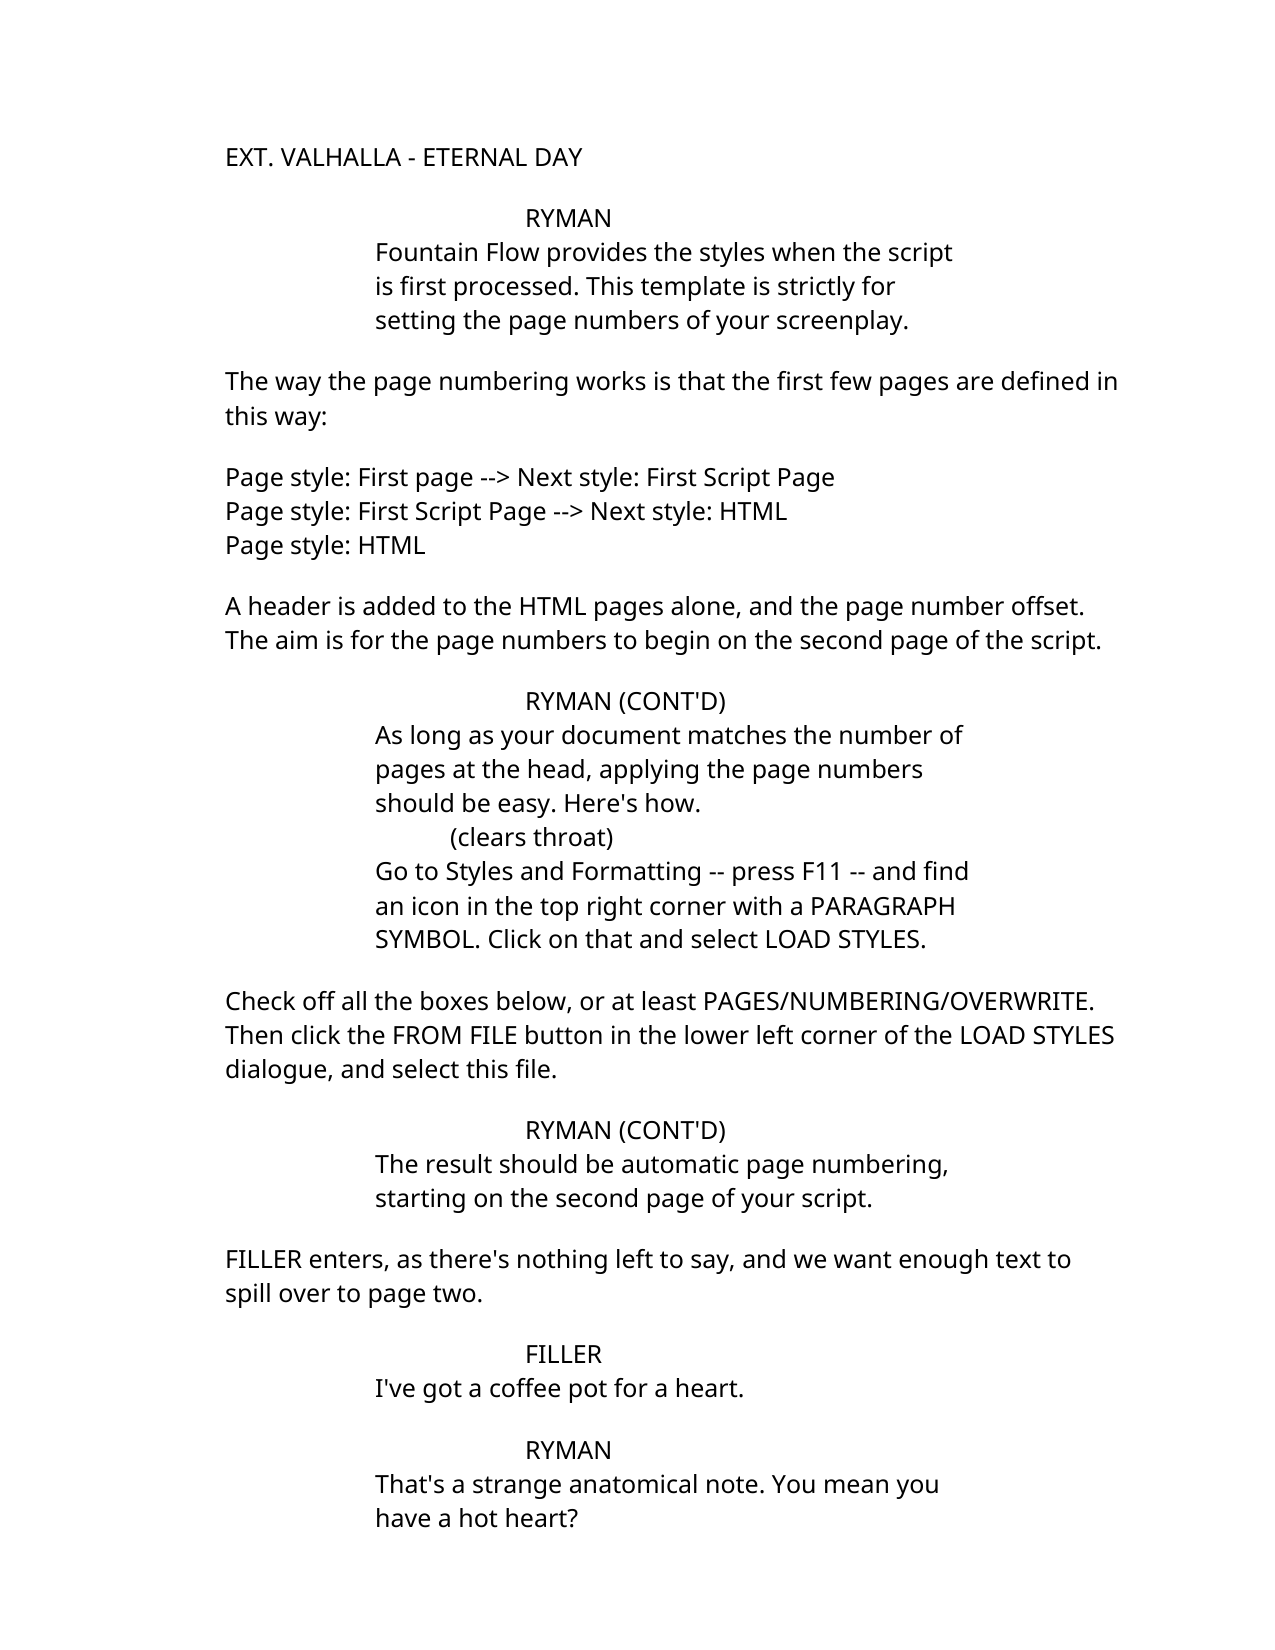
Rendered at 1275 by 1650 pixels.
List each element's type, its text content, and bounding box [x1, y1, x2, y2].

text Page style: HTML [225, 527, 1125, 561]
text Fountain Flow provides the styles when the script is first processed. This template is strictly for setting the page numbers of your screenplay. [375, 235, 975, 337]
text Go to Styles and Formatting -- press F11 -- and find an icon in the top right corner with a PARAGRAPH SYMBOL. Click on that and select LOAD STYLES. [375, 854, 975, 956]
text (clears throat) [450, 820, 900, 854]
subtitle EXT. VALHALLA - ETERNAL DAY [225, 139, 1125, 174]
text FILLER [525, 1337, 1125, 1371]
text I've got a coffee pot for a heart. [375, 1371, 975, 1405]
text FILLER enters, as there's nothing left to say, and we want enough text to spill over to page two. [225, 1242, 1125, 1310]
text RYMAN [525, 1432, 1125, 1466]
text A header is added to the HTML pages alone, and the page number offset. The aim is for the page numbers to begin on the second page of the script. [225, 588, 1125, 657]
text RYMAN (CONT'D) [525, 1113, 1125, 1147]
text The result should be automatic page numbering, starting on the second page of your script. [375, 1147, 975, 1215]
text That's a strange anatomical note. You mean you have a hot heart? [375, 1466, 975, 1534]
text RYMAN [525, 201, 1125, 235]
text Page style: First Script Page --> Next style: HTML [225, 493, 1125, 527]
text The way the page numbering works is that the first few pages are defined in this way: [225, 364, 1125, 432]
text RYMAN (CONT'D) [525, 684, 1125, 718]
text Page style: First page --> Next style: First Script Page [225, 459, 1125, 493]
text As long as your document matches the number of pages at the head, applying the page numbers should be easy. Here's how. [375, 718, 975, 820]
text Check off all the boxes below, or at least PAGES/NUMBERING/OVERWRITE. Then click the FROM FILE button in the lower left corner of the LOAD STYLES dialogue, and select this file. [225, 983, 1125, 1086]
